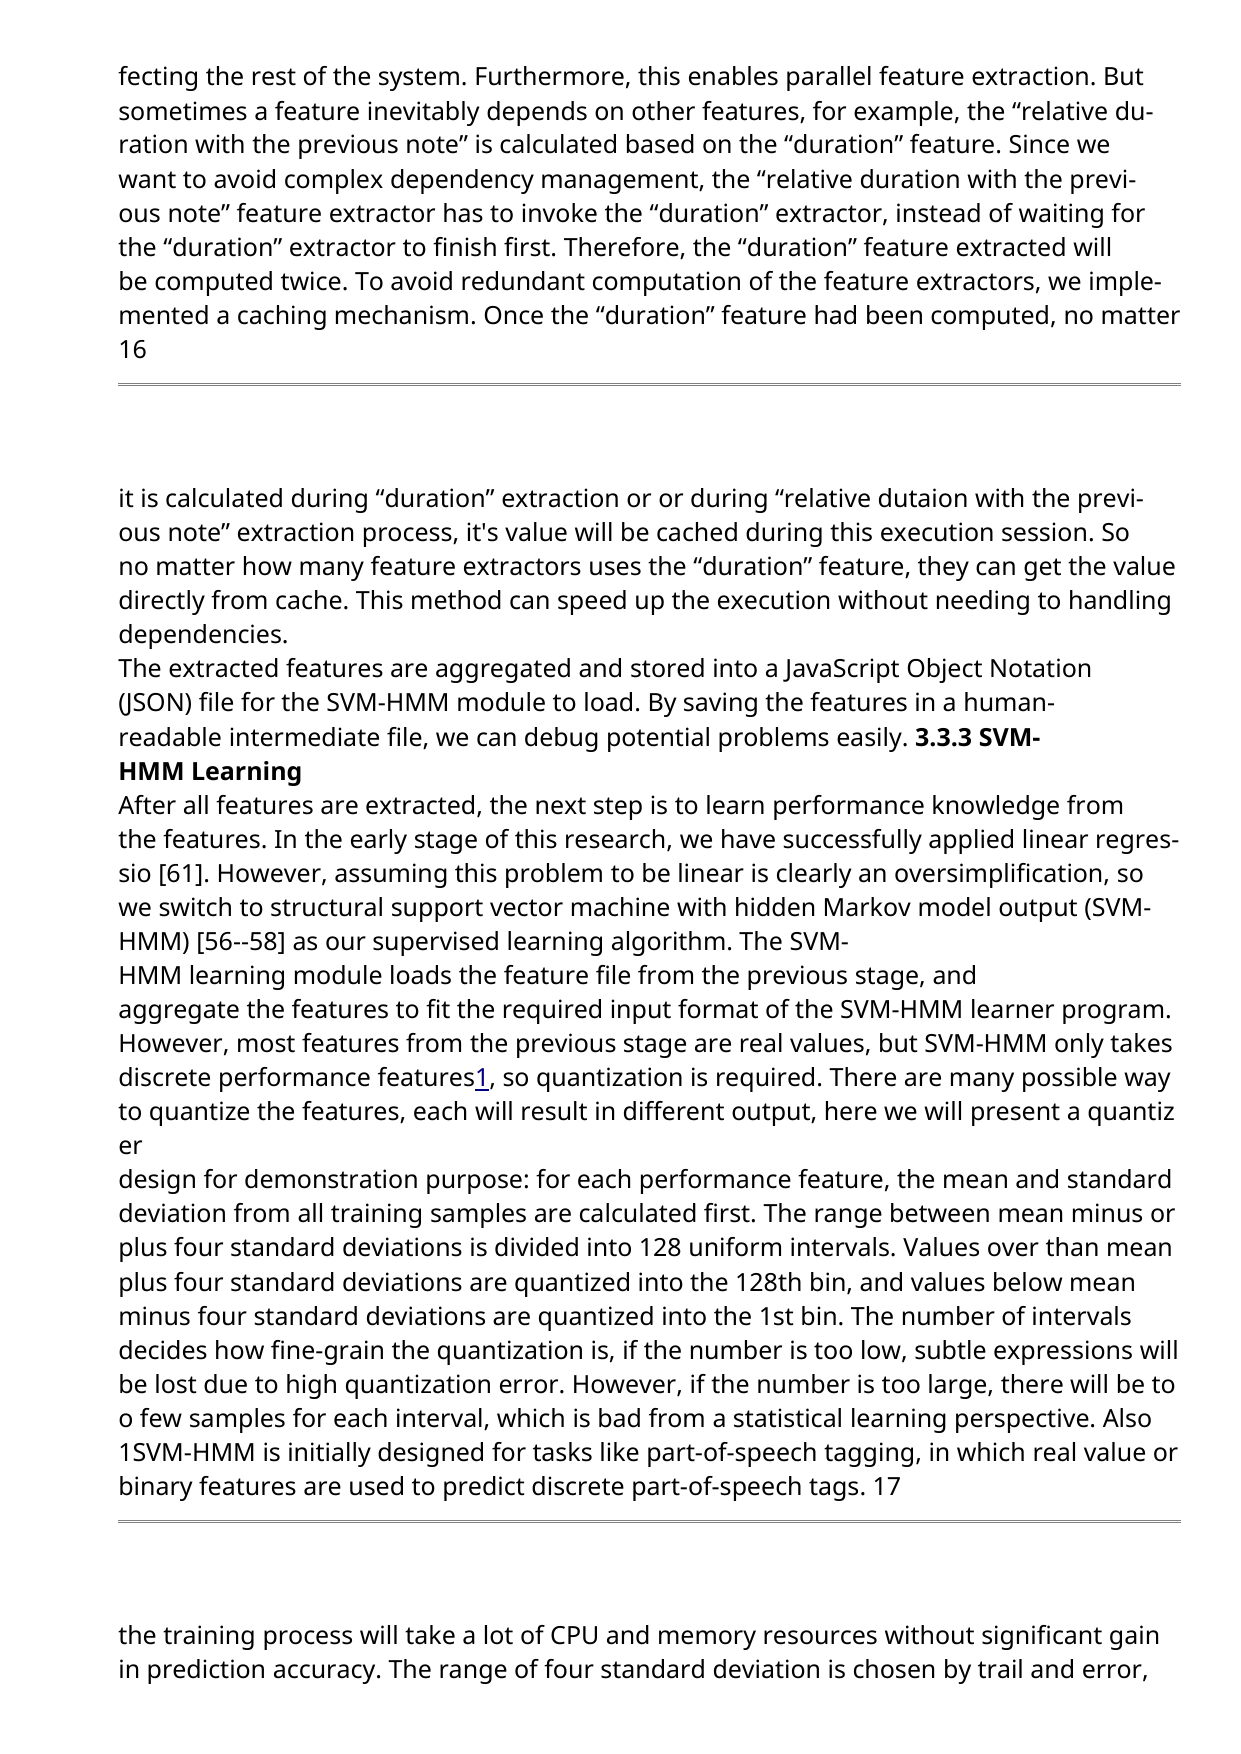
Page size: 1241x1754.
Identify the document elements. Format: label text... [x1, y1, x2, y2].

text it is calculated during “duration” extraction or or during “relative dutaion with the previ- ous note” extraction process, it's value will be cached during this execution session. So no matter how many feature extractors uses the “duration” feature, they can get the value directly from cache. This method can speed up the execution without needing to handling dependencies. The extracted features are aggregated and stored into a JavaScript Object Notation (JSON) file for the SVM-HMM module to load. By saving the features in a human- readable intermediate file, we can debug potential problems easily. 3.3.3 SVM-HMM Learning After all features are extracted, the next step is to learn performance knowledge from the features. In the early stage of this research, we have successfully applied linear regres- sio [61]. However, assuming this problem to be linear is clearly an oversimplification, so we switch to structural support vector machine with hidden Markov model output (SVM- HMM) [56--58] as our supervised learning algorithm. The SVM-HMM learning module loads the feature file from the previous stage, and aggregate the features to fit the required input format of the SVM-HMM learner program. However, most features from the previous stage are real values, but SVM-HMM only takes discrete performance features1, so quantization is required. There are many possible way to quantize the features, each will result in different output, here we will present a quantizer design for demonstration purpose: for each performance feature, the mean and standard deviation from all training samples are calculated first. The range between mean minus or plus four standard deviations is divided into 128 uniform intervals. Values over than mean plus four standard deviations are quantized into the 128th bin, and values below mean minus four standard deviations are quantized into the 1st bin. The number of intervals decides how fine-grain the quantization is, if the number is too low, subtle expressions will be lost due to high quantization error. However, if the number is too large, there will be too few samples for each interval, which is bad from a statistical learning perspective. Also 1SVM-HMM is initially designed for tasks like part-of-speech tagging, in which real value or binary features are used to predict discrete part-of-speech tags. 17 [118, 414, 1181, 1503]
text fecting the rest of the system. Furthermore, this enables parallel feature extraction. But sometimes a feature inevitably depends on other features, for example, the “relative du- ration with the previous note” is calculated based on the “duration” feature. Since we want to avoid complex dependency management, the “relative duration with the previ- ous note” feature extractor has to invoke the “duration” extractor, instead of waiting for the “duration” extractor to finish first. Therefore, the “duration” feature extracted will be computed twice. To avoid redundant computation of the feature extractors, we imple- mented a caching mechanism. Once the “duration” feature had been computed, no matter 16 [118, 59, 1181, 366]
text the training process will take a lot of CPU and memory resources without significant gain in prediction accuracy. The range of four standard deviation is chosen by trail and error, [118, 1551, 1181, 1686]
